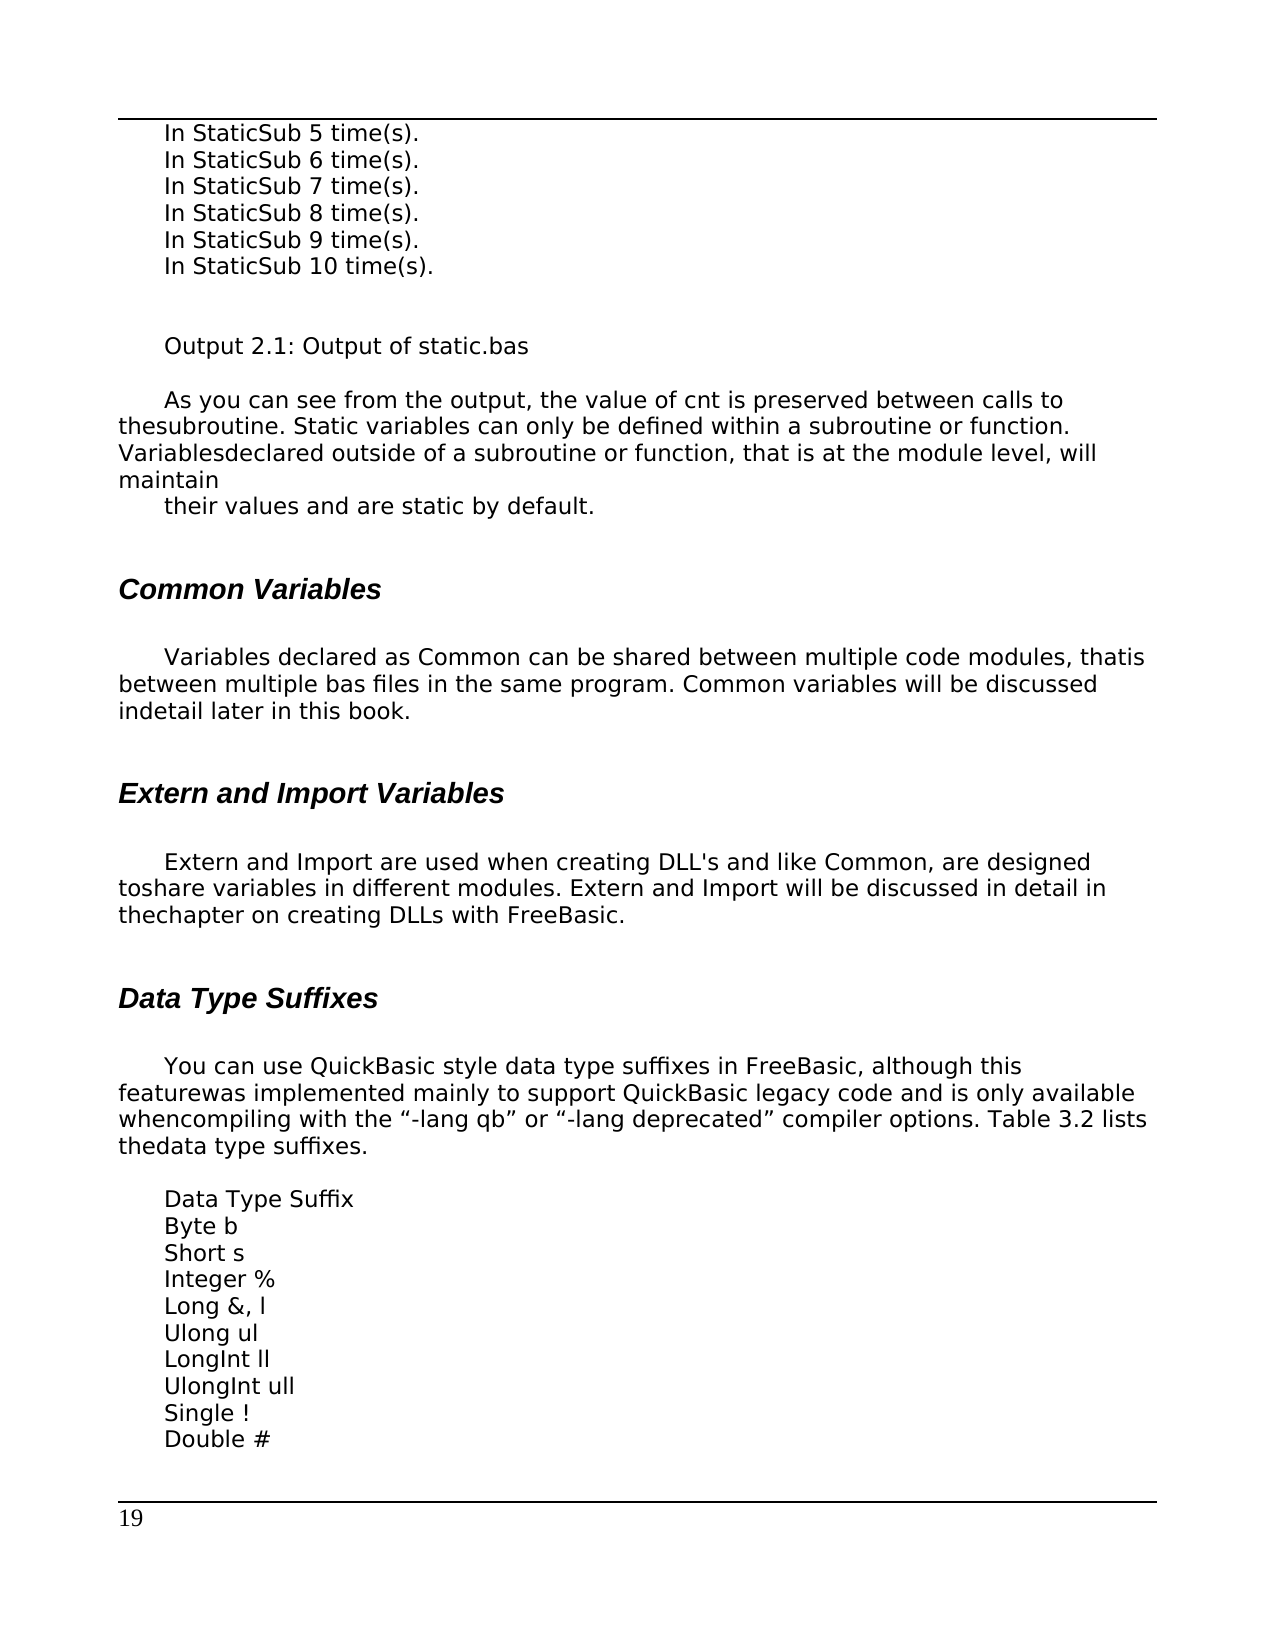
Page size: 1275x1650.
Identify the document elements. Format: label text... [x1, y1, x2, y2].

text Byte b [118, 1213, 1157, 1240]
text LongInt ll [118, 1347, 1157, 1373]
text In StaticSub 10 time(s). [118, 253, 1157, 280]
text Output 2.1: Output of static.bas [118, 333, 1157, 360]
text Long &, l [118, 1293, 1157, 1320]
text Extern and Import are used when creating DLL's and like Common, are designed toshare variables in different modules. Extern and Import will be discussed in detail in thechapter on creating DLLs with FreeBasic. [118, 849, 1157, 929]
text In StaticSub 9 time(s). [118, 227, 1157, 253]
text their values and are static by default. [118, 493, 1157, 520]
text You can use QuickBasic style data type suffixes in FreeBasic, although this featurewas implemented mainly to support QuickBasic legacy code and is only available whencompiling with the “-lang qb” or “-lang deprecated” compiler options. Table 3.2 lists thedata type suffixes. [118, 1053, 1157, 1160]
text UlongInt ull [118, 1373, 1157, 1400]
text Ulong ul [118, 1320, 1157, 1347]
text Single ! [118, 1400, 1157, 1427]
subtitle Common Variables [118, 572, 1157, 605]
subtitle Extern and Import Variables [118, 776, 1157, 810]
text In StaticSub 6 time(s). [118, 147, 1157, 173]
subtitle Data Type Suffixes [118, 981, 1157, 1014]
text Short s [118, 1240, 1157, 1267]
text In StaticSub 5 time(s). [118, 120, 1157, 147]
text Integer % [118, 1267, 1157, 1293]
text Variables declared as Common can be shared between multiple code modules, thatis between multiple bas files in the same program. Common variables will be discussed indetail later in this book. [118, 644, 1157, 724]
text As you can see from the output, the value of cnt is preserved between calls to thesubroutine. Static variables can only be defined within a subroutine or function. Variablesdeclared outside of a subroutine or function, that is at the module level, will maintain [118, 387, 1157, 493]
text Data Type Suffix [118, 1187, 1157, 1213]
text In StaticSub 8 time(s). [118, 200, 1157, 227]
text Double # [118, 1427, 1157, 1453]
text In StaticSub 7 time(s). [118, 173, 1157, 200]
